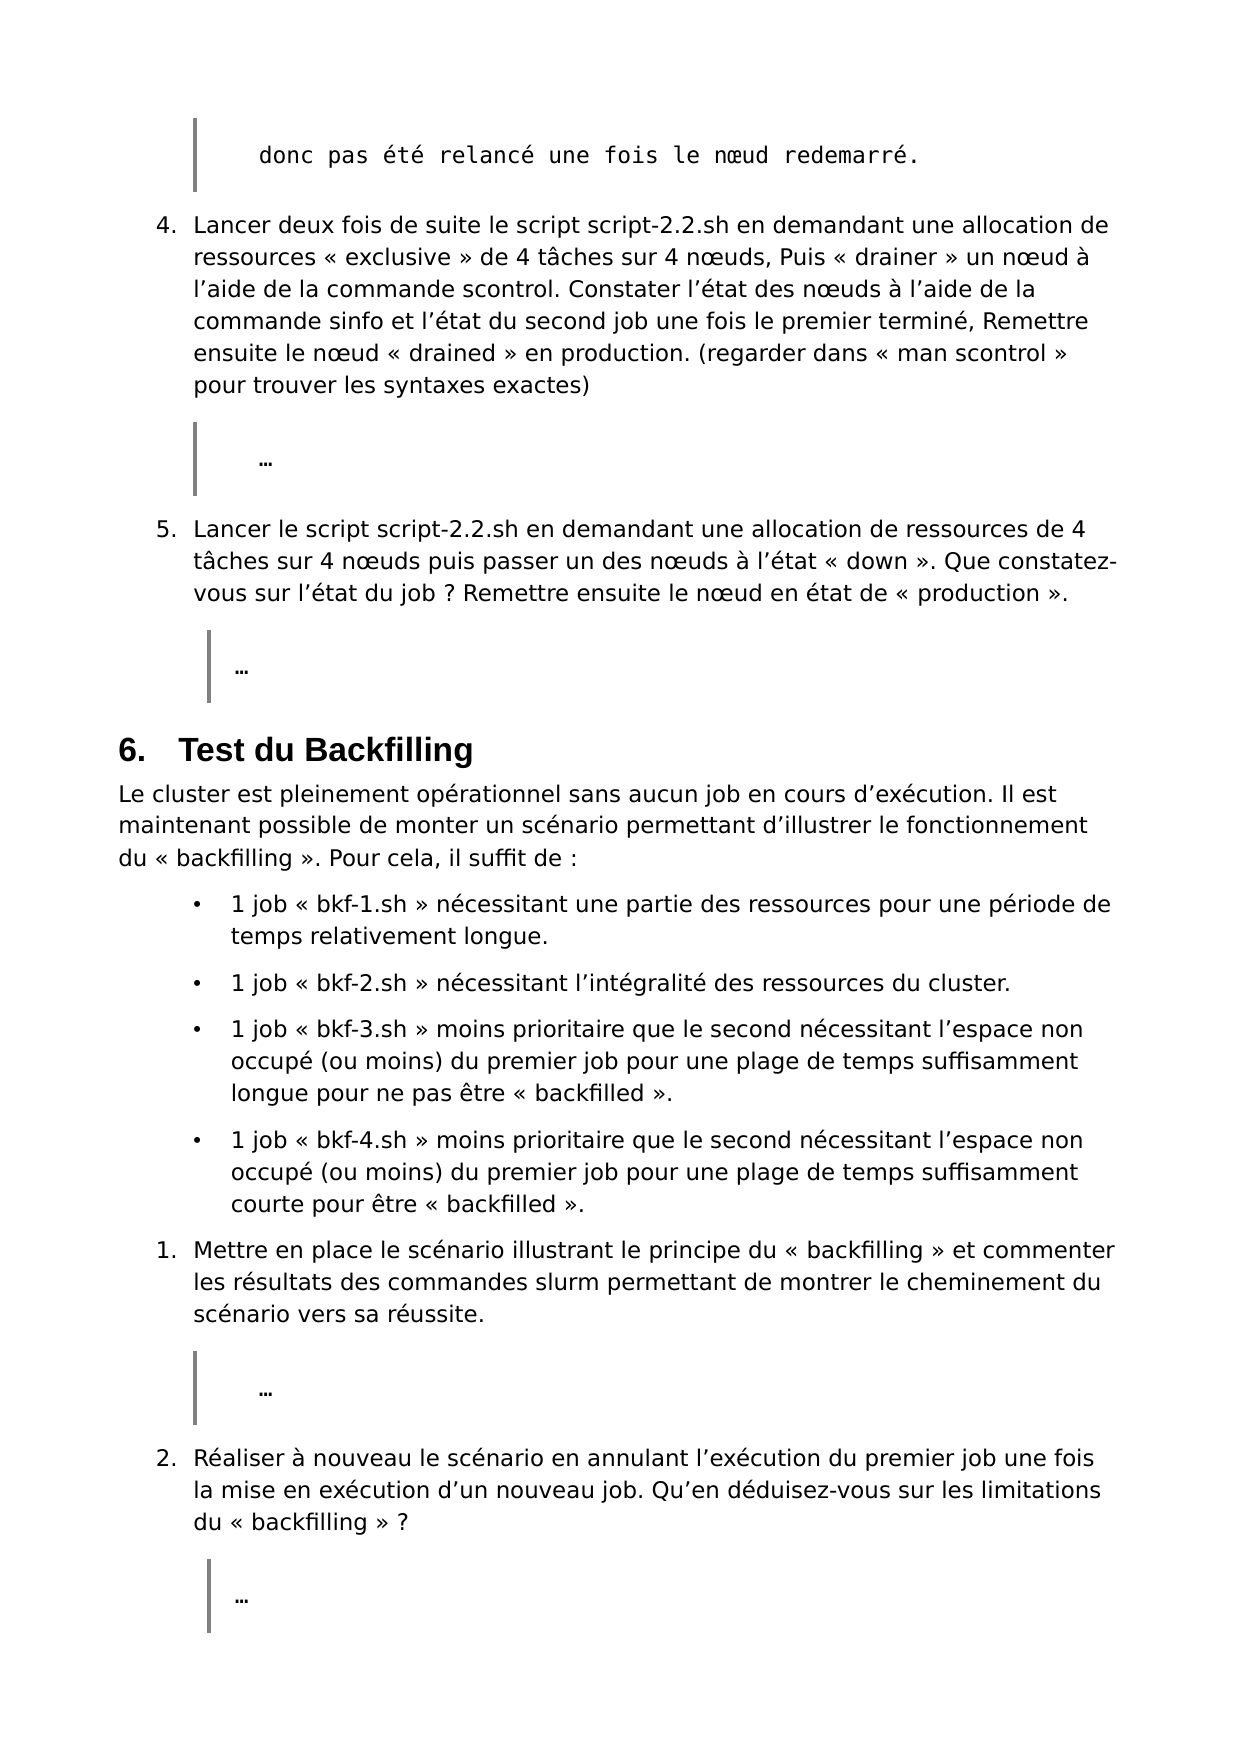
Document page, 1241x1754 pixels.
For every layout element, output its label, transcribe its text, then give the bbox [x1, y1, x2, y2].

text Le cluster est pleinement opérationnel sans aucun job en cours d’exécution. Il est maintenant possible de monter un scénario permettant d’illustrer le fonctionnement du « backfilling ». Pour cela, il suffit de : [118, 781, 1122, 871]
list Lancer deux fois de suite le script script-2.2.sh en demandant une allocation de ressources « exclusive » de 4 tâches sur 4 nœuds, Puis « drainer » un nœud à l’aide de la commande scontrol. Constater l’état des nœuds à l’aide de la commande sinfo et l’état du second job une fois le premier terminé, Remettre ensuite le nœud « drained » en production. (regarder dans « man scontrol » pour trouver les syntaxes exactes) [156, 212, 1122, 399]
list … [197, 1351, 1122, 1425]
list donc pas été relancé une fois le nœud redemarré. [197, 118, 1122, 192]
list 1 job « bkf-2.sh » nécessitant l’intégralité des ressources du cluster. [193, 970, 1122, 996]
text … [207, 629, 1122, 703]
list … [197, 422, 1122, 496]
list 1 job « bkf-1.sh » nécessitant une partie des ressources pour une période de temps relativement longue. [193, 891, 1122, 950]
text … [211, 1559, 1122, 1633]
list Lancer le script script-2.2.sh en demandant une allocation de ressources de 4 tâches sur 4 nœuds puis passer un des nœuds à l’état « down ». Que constatez-vous sur l’état du job ? Remettre ensuite le nœud en état de « production ». [156, 516, 1122, 606]
list Réaliser à nouveau le scénario en annulant l’exécution du premier job une fois la mise en exécution d’un nouveau job. Qu’en déduisez-vous sur les limitations du « backfilling » ? [156, 1445, 1122, 1536]
list Mettre en place le scénario illustrant le principe du « backfilling » et commenter les résultats des commandes slurm permettant de montrer le cheminement du scénario vers sa réussite. [156, 1237, 1122, 1328]
subtitle Test du Backfilling [118, 729, 1122, 768]
list 1 job « bkf-3.sh » moins prioritaire que le second nécessitant l’espace non occupé (ou moins) du premier job pour une plage de temps suffisamment longue pour ne pas être « backfilled ». [193, 1016, 1122, 1107]
list 1 job « bkf-4.sh » moins prioritaire que le second nécessitant l’espace non occupé (ou moins) du premier job pour une plage de temps suffisamment courte pour être « backfilled ». [193, 1127, 1122, 1217]
